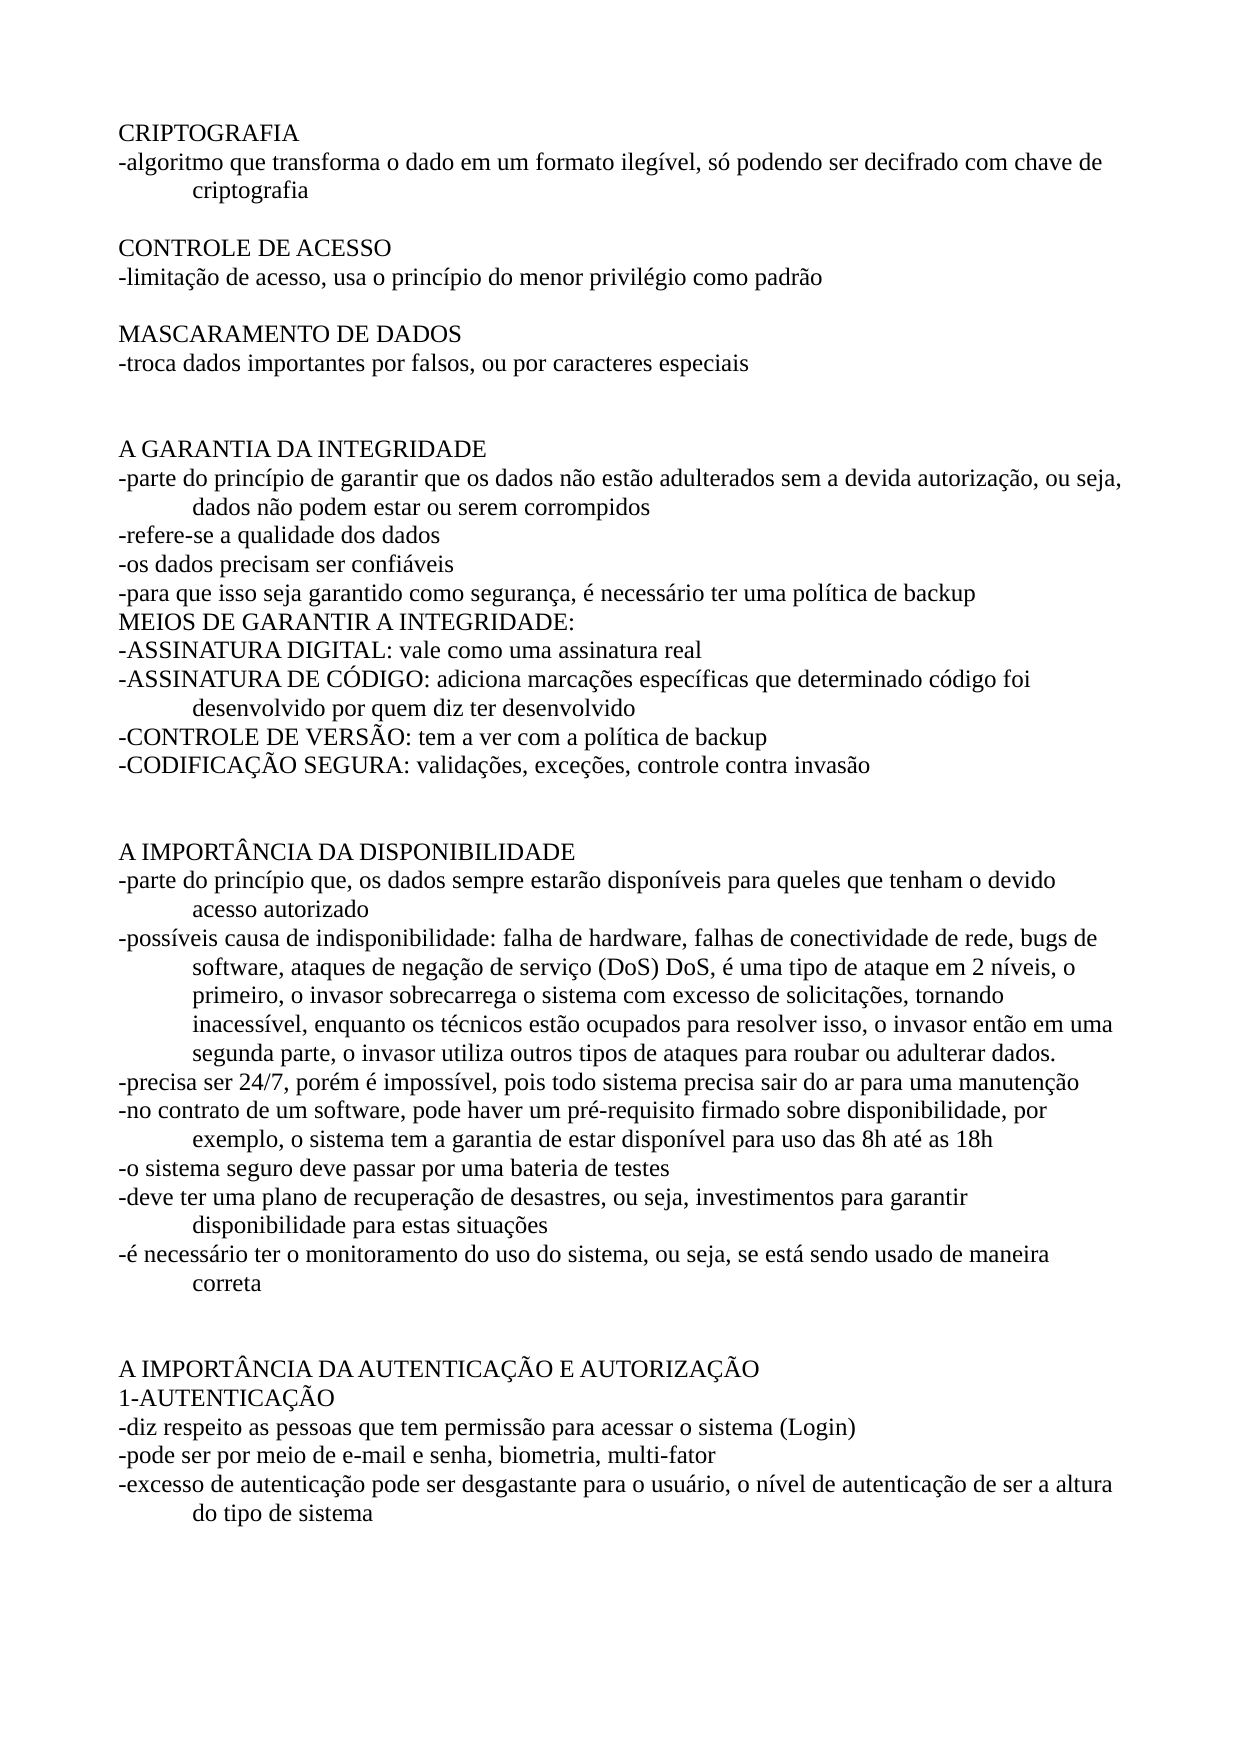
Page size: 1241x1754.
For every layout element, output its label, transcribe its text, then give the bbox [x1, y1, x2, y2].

text -excesso de autenticação pode ser desgastante para o usuário, o nível de autenticação de ser a altura do tipo de sistema [118, 1469, 1122, 1527]
text -os dados precisam ser confiáveis [118, 549, 1122, 578]
text MASCARAMENTO DE DADOS [118, 319, 1122, 348]
text 1-AUTENTICAÇÃO [118, 1383, 1122, 1412]
text -troca dados importantes por falsos, ou por caracteres especiais [118, 348, 1122, 377]
text -pode ser por meio de e-mail e senha, biometria, multi-fator [118, 1441, 1122, 1469]
text -diz respeito as pessoas que tem permissão para acessar o sistema (Login) [118, 1412, 1122, 1441]
text -no contrato de um software, pode haver um pré-requisito firmado sobre disponibilidade, por exemplo, o sistema tem a garantia de estar disponível para uso das 8h até as 18h [118, 1096, 1122, 1153]
text -é necessário ter o monitoramento do uso do sistema, ou seja, se está sendo usado de maneira correta [118, 1239, 1122, 1297]
text A GARANTIA DA INTEGRIDADE [118, 434, 1122, 463]
text -parte do princípio de garantir que os dados não estão adulterados sem a devida autorização, ou seja, dados não podem estar ou serem corrompidos [118, 463, 1122, 521]
text -algoritmo que transforma o dado em um formato ilegível, só podendo ser decifrado com chave de criptografia [118, 147, 1122, 204]
text -CODIFICAÇÃO SEGURA: validações, exceções, controle contra invasão [118, 751, 1122, 779]
text A IMPORTÂNCIA DA DISPONIBILIDADE [118, 837, 1122, 866]
text -possíveis causa de indisponibilidade: falha de hardware, falhas de conectividade de rede, bugs de software, ataques de negação de serviço (DoS) DoS, é uma tipo de ataque em 2 níveis, o primeiro, o invasor sobrecarrega o sistema com excesso de solicitações, tornando inacessível, enquanto os técnicos estão ocupados para resolver isso, o invasor então em uma segunda parte, o invasor utiliza outros tipos de ataques para roubar ou adulterar dados. [118, 923, 1122, 1067]
text -parte do princípio que, os dados sempre estarão disponíveis para queles que tenham o devido acesso autorizado [118, 866, 1122, 923]
text -ASSINATURA DIGITAL: vale como uma assinatura real [118, 636, 1122, 664]
text A IMPORTÂNCIA DA AUTENTICAÇÃO E AUTORIZAÇÃO [118, 1354, 1122, 1383]
text -precisa ser 24/7, porém é impossível, pois todo sistema precisa sair do ar para uma manutenção [118, 1067, 1122, 1096]
text CRIPTOGRAFIA [118, 118, 1122, 147]
text -deve ter uma plano de recuperação de desastres, ou seja, investimentos para garantir disponibilidade para estas situações [118, 1182, 1122, 1239]
text -refere-se a qualidade dos dados [118, 521, 1122, 549]
text -CONTROLE DE VERSÃO: tem a ver com a política de backup [118, 722, 1122, 751]
text -para que isso seja garantido como segurança, é necessário ter uma política de backup [118, 578, 1122, 607]
text -limitação de acesso, usa o princípio do menor privilégio como padrão [118, 262, 1122, 291]
text -ASSINATURA DE CÓDIGO: adiciona marcações específicas que determinado código foi desenvolvido por quem diz ter desenvolvido [118, 664, 1122, 722]
text -o sistema seguro deve passar por uma bateria de testes [118, 1153, 1122, 1182]
text CONTROLE DE ACESSO [118, 233, 1122, 262]
text MEIOS DE GARANTIR A INTEGRIDADE: [118, 607, 1122, 636]
